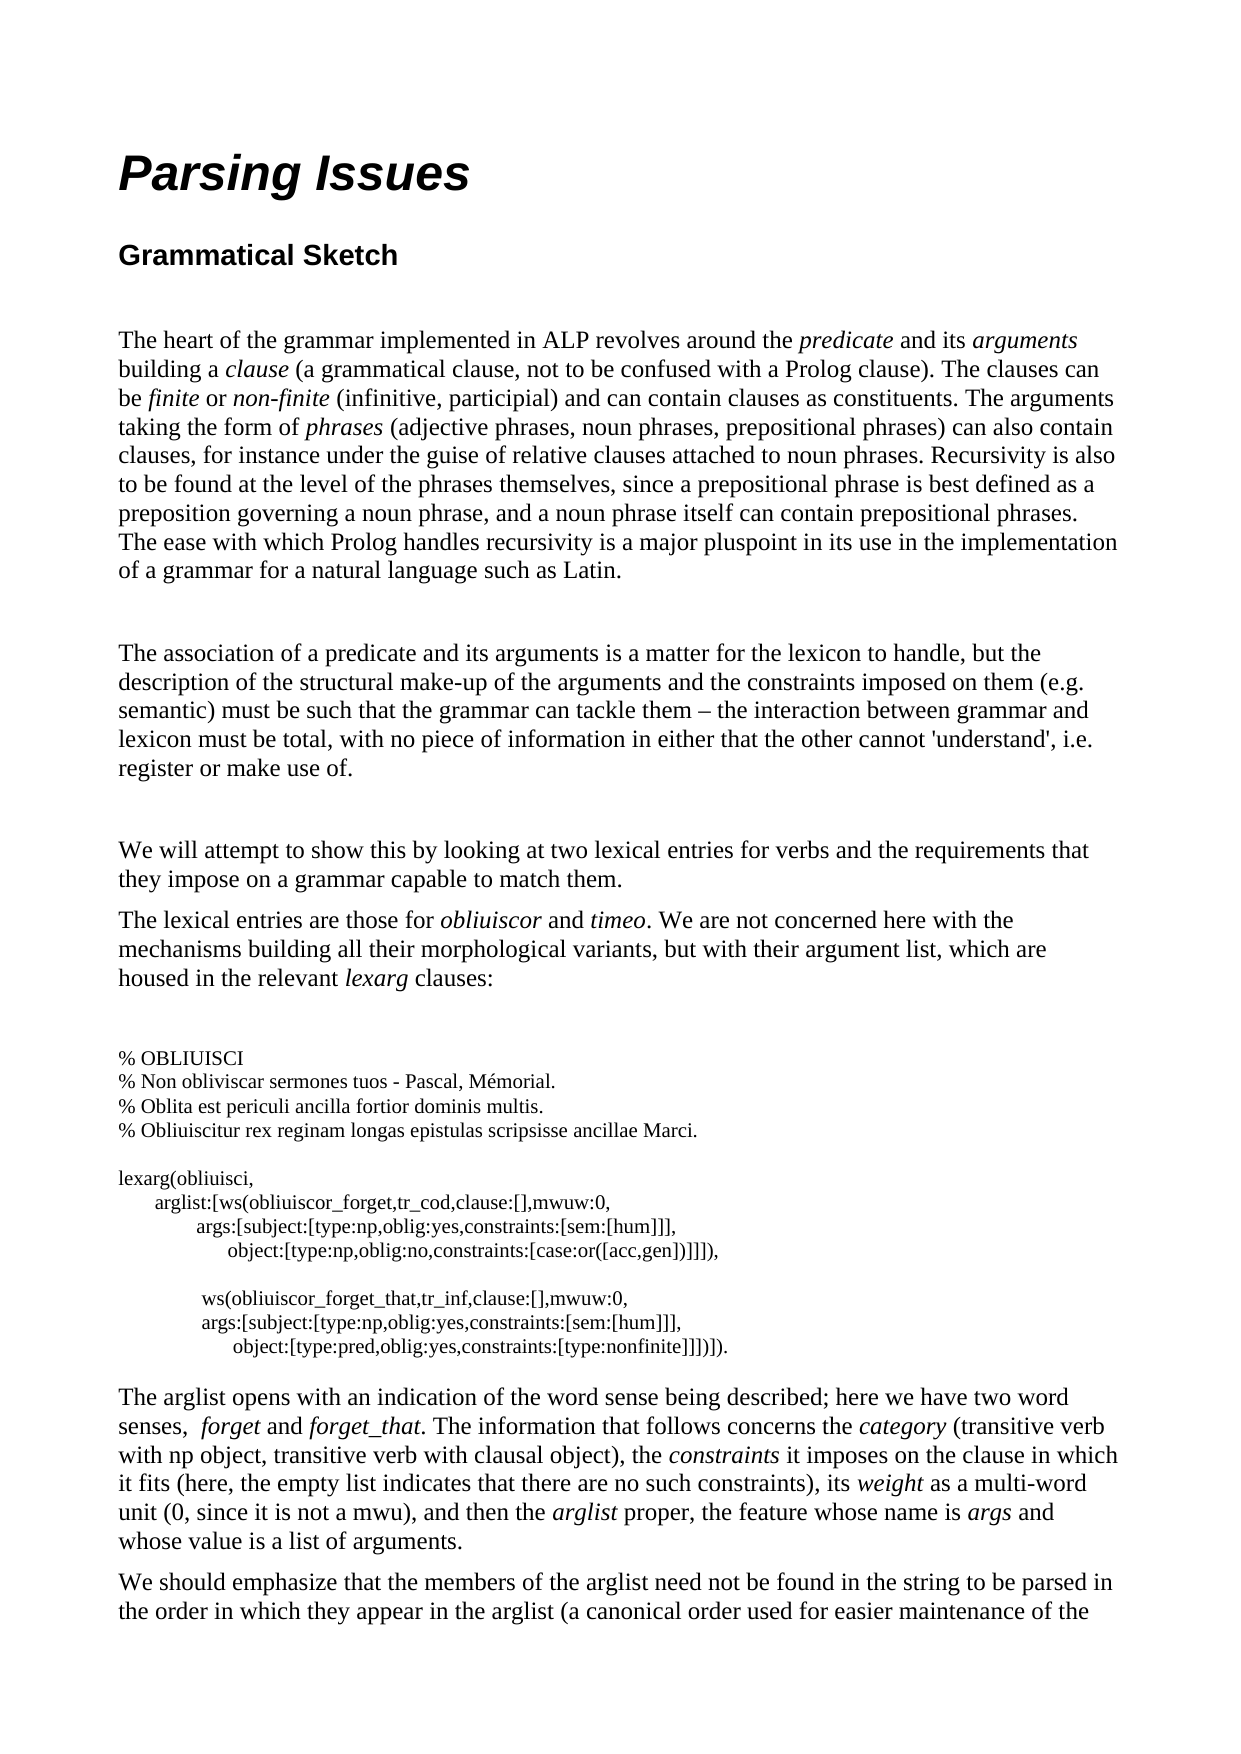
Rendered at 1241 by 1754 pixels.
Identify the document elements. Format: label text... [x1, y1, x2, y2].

subtitle Parsing Issues [118, 143, 1122, 201]
text object:[type:pred,oblig:yes,constraints:[type:nonfinite]]])]). [118, 1334, 1122, 1358]
text args:[subject:[type:np,oblig:yes,constraints:[sem:[hum]]], [118, 1310, 1122, 1334]
text We will attempt to show this by looking at two lexical entries for verbs and the requirements that they impose on a grammar capable to match them. [118, 835, 1122, 893]
text % OBLIUISCI [118, 1045, 1122, 1069]
text % Obliuiscitur rex reginam longas epistulas scripsisse ancillae Marci. [118, 1118, 1122, 1142]
text The heart of the grammar implemented in ALP revolves around the predicate and its arguments building a clause (a grammatical clause, not to be confused with a Prolog clause). The clauses can be finite or non-finite (infinitive, participial) and can contain clauses as constituents. The arguments taking the form of phrases (adjective phrases, noun phrases, prepositional phrases) can also contain clauses, for instance under the guise of relative clauses attached to noun phrases. Recursivity is also to be found at the level of the phrases themselves, since a prepositional phrase is best defined as a preposition governing a noun phrase, and a noun phrase itself can contain prepositional phrases. The ease with which Prolog handles recursivity is a major pluspoint in its use in the implementation of a grammar for a natural language such as Latin. [118, 325, 1122, 584]
subtitle Grammatical Sketch [118, 238, 1122, 272]
text arglist:[ws(obliuiscor_forget,tr_cod,clause:[],mwuw:0, [118, 1190, 1122, 1214]
text object:[type:np,oblig:no,constraints:[case:or([acc,gen])]]]), [118, 1238, 1122, 1262]
text % Oblita est periculi ancilla fortior dominis multis. [118, 1093, 1122, 1118]
text % Non obliviscar sermones tuos - Pascal, Mémorial. [118, 1069, 1122, 1093]
text args:[subject:[type:np,oblig:yes,constraints:[sem:[hum]]], [118, 1214, 1122, 1238]
text The association of a predicate and its arguments is a matter for the lexicon to handle, but the description of the structural make-up of the arguments and the constraints imposed on them (e.g. semantic) must be such that the grammar can tackle them – the interaction between grammar and lexicon must be total, with no piece of information in either that the other cannot 'understand', i.e. register or make use of. [118, 638, 1122, 782]
text ws(obliuiscor_forget_that,tr_inf,clause:[],mwuw:0, [118, 1286, 1122, 1310]
text lexarg(obliuisci, [118, 1166, 1122, 1190]
text We should emphasize that the members of the arglist need not be found in the string to be parsed in the order in which they appear in the arglist (a canonical order used for easier maintenance of the [118, 1567, 1122, 1625]
text The arglist opens with an indication of the word sense being described; here we have two word senses, forget and forget_that. The information that follows concerns the category (transitive verb with np object, transitive verb with clausal object), the constraints it imposes on the clause in which it fits (here, the empty list indicates that there are no such constraints), its weight as a multi-word unit (0, since it is not a mwu), and then the arglist proper, the feature whose name is args and whose value is a list of arguments. [118, 1382, 1122, 1555]
text The lexical entries are those for obliuiscor and timeo. We are not concerned here with the mechanisms building all their morphological variants, but with their argument list, which are housed in the relevant lexarg clauses: [118, 905, 1122, 992]
